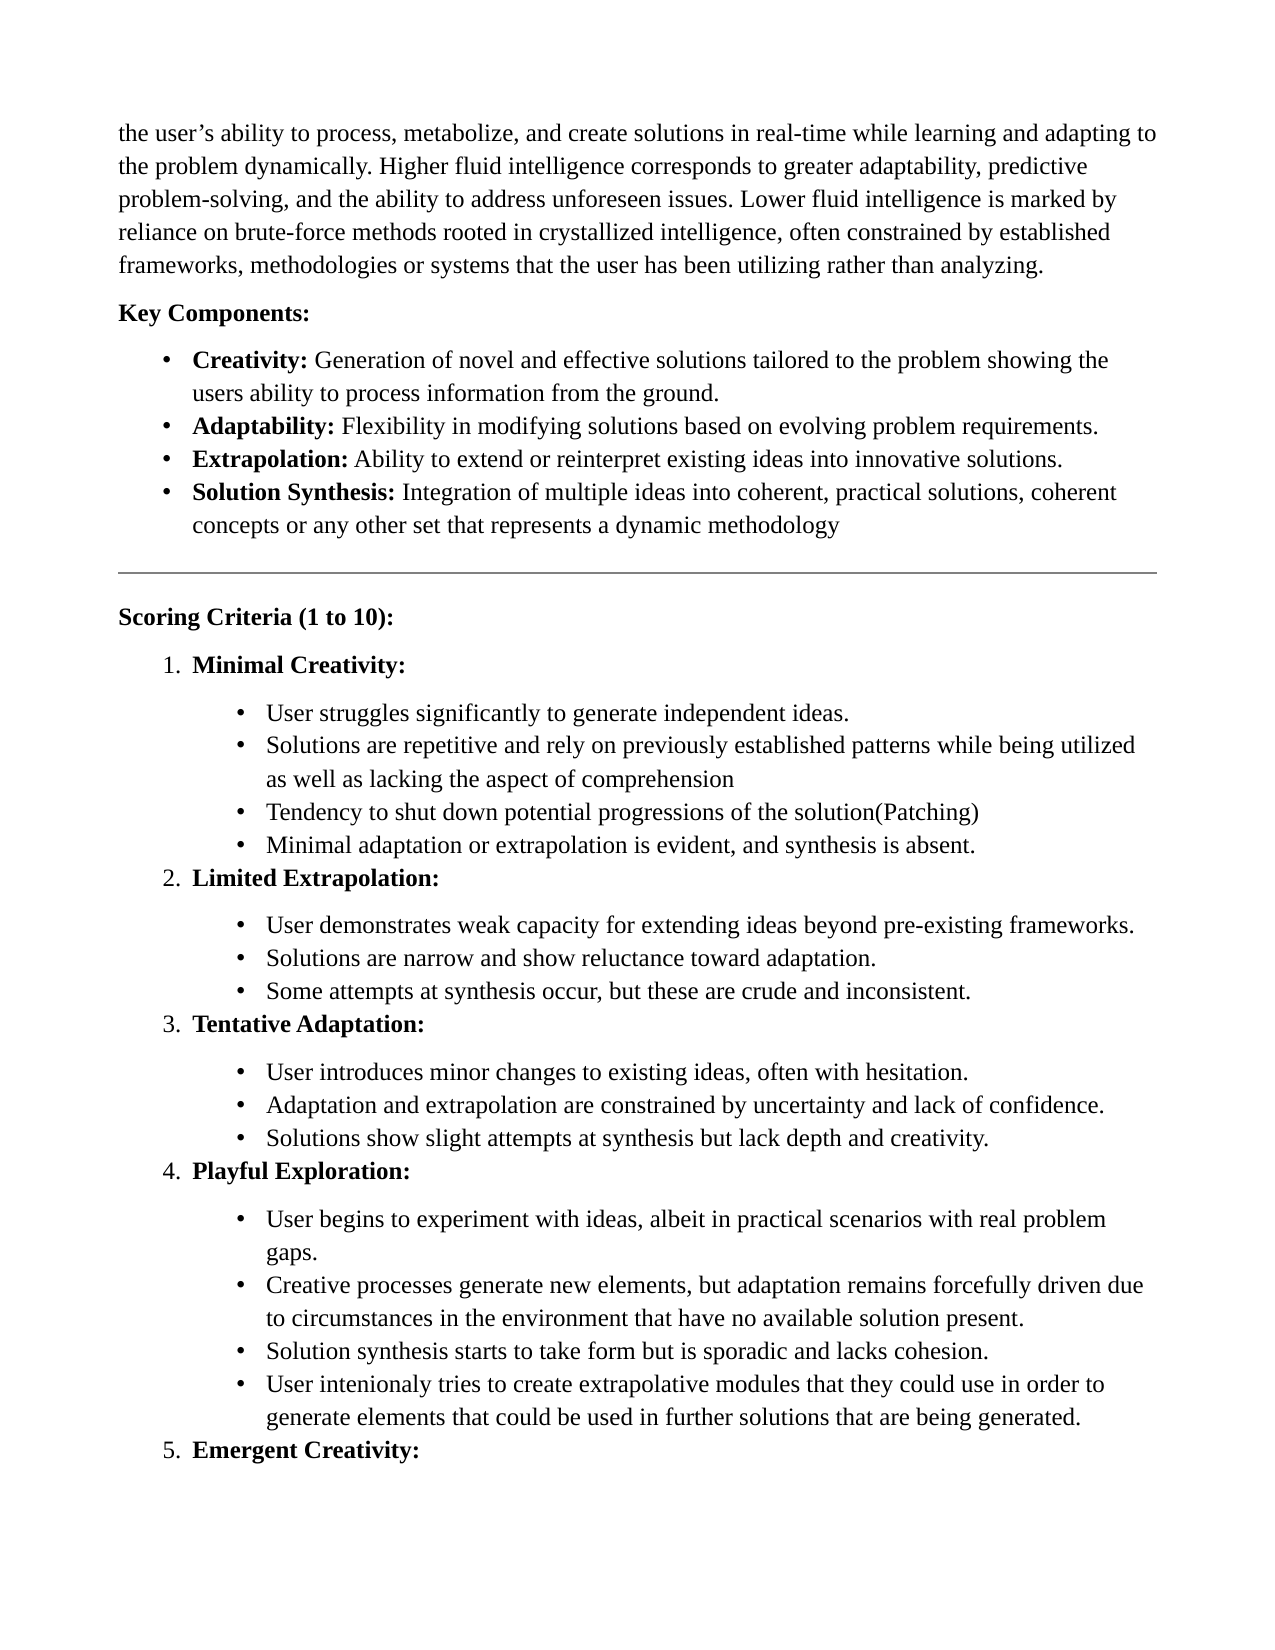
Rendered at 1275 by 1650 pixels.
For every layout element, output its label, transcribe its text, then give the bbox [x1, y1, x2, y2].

list User struggles significantly to generate independent ideas. [236, 698, 1157, 726]
list Tendency to shut down potential progressions of the solution(Patching) [236, 797, 1157, 825]
list Limited Extrapolation: [162, 863, 1157, 891]
list Creative processes generate new elements, but adaptation remains forcefully driven due to circumstances in the environment that have no available solution present. [236, 1270, 1157, 1331]
list Solutions are narrow and show reluctance toward adaptation. [236, 943, 1157, 972]
list Tentative Adaptation: [162, 1009, 1157, 1038]
list Extrapolation: Ability to extend or reinterpret existing ideas into innovative solutions. [162, 444, 1157, 473]
list User begins to experiment with ideas, albeit in practical scenarios with real problem gaps. [236, 1204, 1157, 1265]
list Solutions are repetitive and rely on previously established patterns while being utilized as well as lacking the aspect of comprehension [236, 731, 1157, 792]
list User introduces minor changes to existing ideas, often with hesitation. [236, 1057, 1157, 1086]
text the user’s ability to process, metabolize, and create solutions in real-time while learning and adapting to the problem dynamically. Higher fluid intelligence corresponds to greater adaptability, predictive problem-solving, and the ability to address unforeseen issues. Lower fluid intelligence is marked by reliance on brute-force methods rooted in crystallized intelligence, often constrained by established frameworks, methodologies or systems that the user has been utilizing rather than analyzing. [118, 118, 1157, 279]
text Scoring Criteria (1 to 10): [118, 602, 1157, 631]
list Creativity: Generation of novel and effective solutions tailored to the problem showing the users ability to process information from the ground. [162, 345, 1157, 407]
list Solutions show slight attempts at synthesis but lack depth and creativity. [236, 1123, 1157, 1152]
list User demonstrates weak capacity for extending ideas beyond pre-existing frameworks. [236, 910, 1157, 939]
list Playful Exploration: [162, 1156, 1157, 1185]
list Adaptation and extrapolation are constrained by uncertainty and lack of confidence. [236, 1090, 1157, 1119]
list Adaptability: Flexibility in modifying solutions based on evolving problem requirements. [162, 411, 1157, 440]
list Minimal Creativity: [162, 650, 1157, 679]
list Solution Synthesis: Integration of multiple ideas into coherent, practical solutions, coherent concepts or any other set that represents a dynamic methodology [162, 477, 1157, 539]
text Key Components: [118, 298, 1157, 327]
list Minimal adaptation or extrapolation is evident, and synthesis is absent. [236, 830, 1157, 858]
list User intenionaly tries to create extrapolative modules that they could use in order to generate elements that could be used in further solutions that are being generated. [236, 1369, 1157, 1431]
list Some attempts at synthesis occur, but these are crude and inconsistent. [236, 976, 1157, 1005]
list Emergent Creativity: [162, 1435, 1157, 1463]
list Solution synthesis starts to take form but is sporadic and lacks cohesion. [236, 1336, 1157, 1364]
